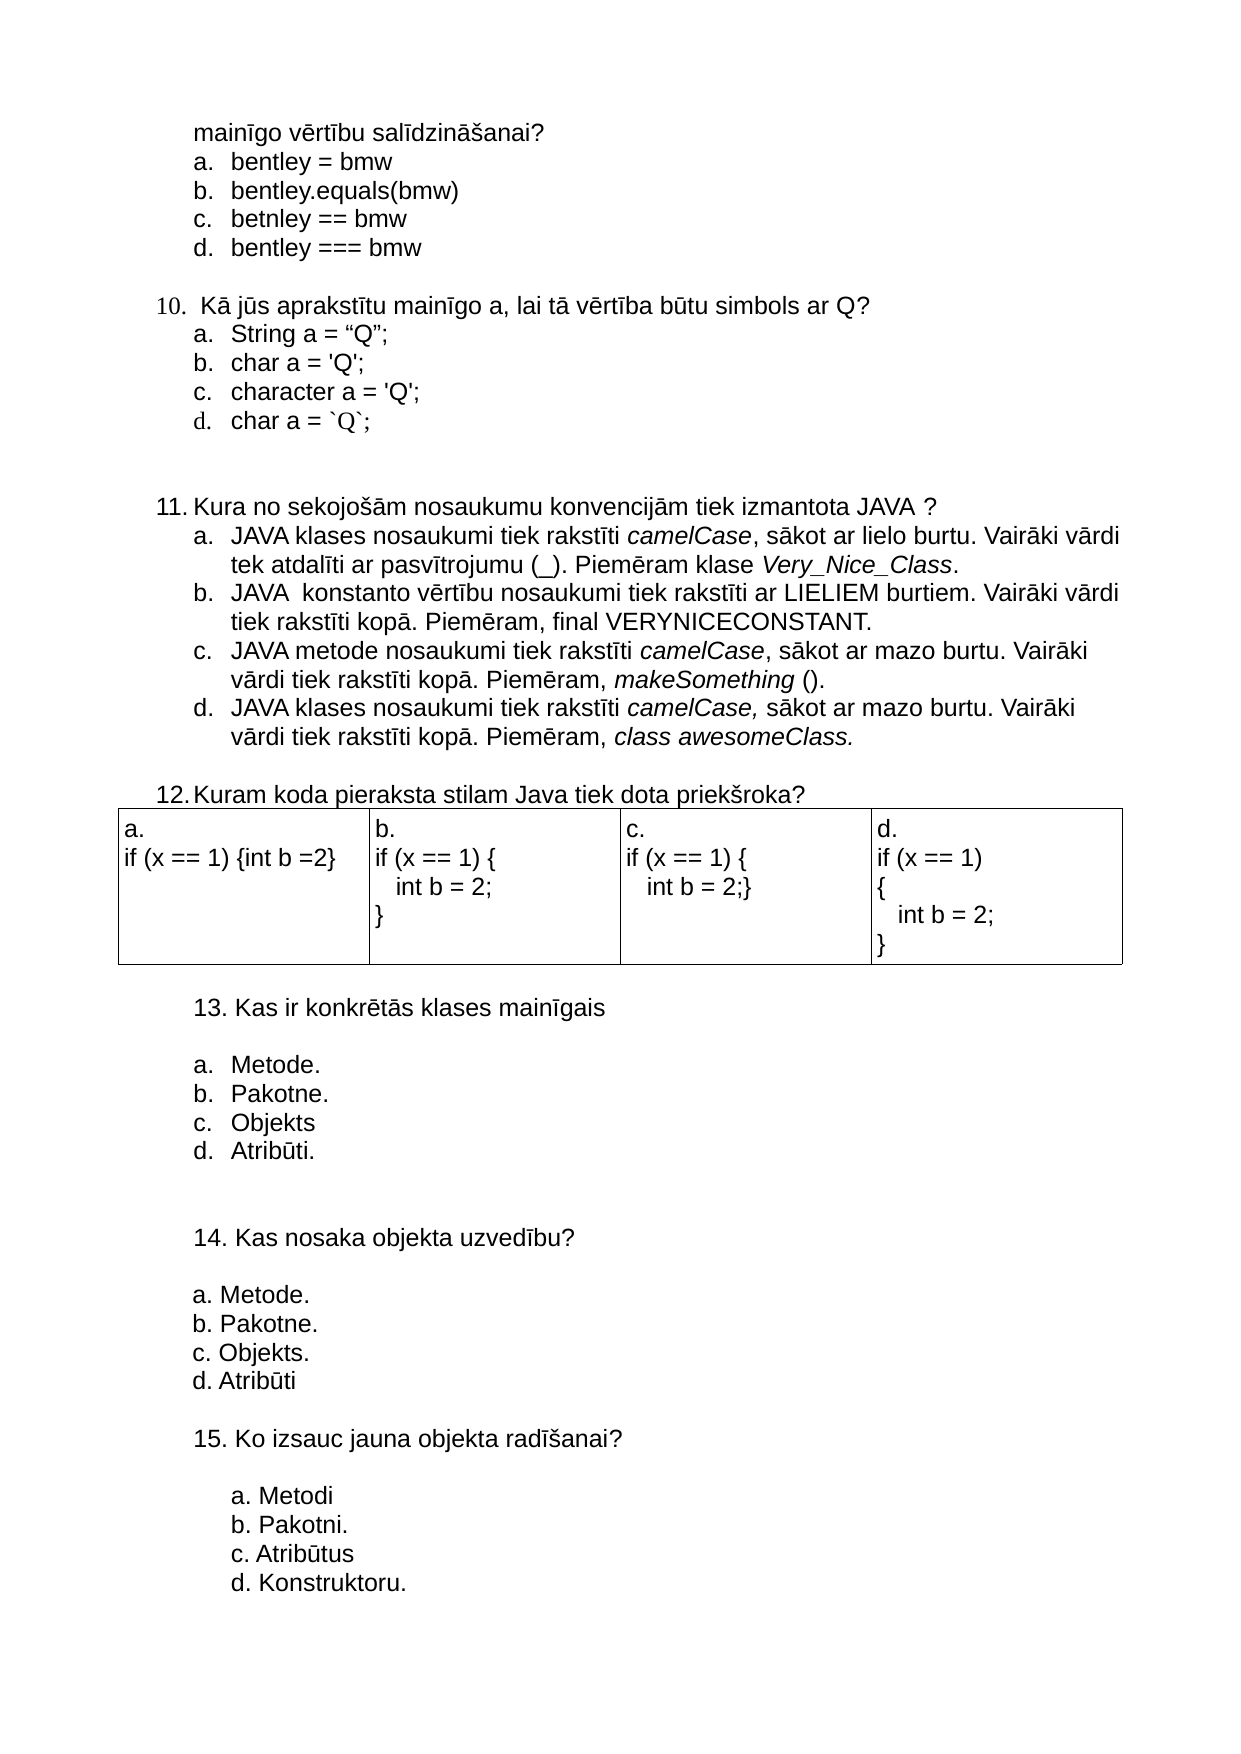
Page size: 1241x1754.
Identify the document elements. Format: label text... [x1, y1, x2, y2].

list Atribūti. [193, 1136, 1122, 1165]
text c. Objekts. [118, 1337, 1122, 1366]
list Kā jūs aprakstītu mainīgo a, lai tā vērtība būtu simbols ar Q? [156, 291, 1122, 319]
list bentley.equals(bmw) [193, 176, 1122, 204]
text d. Atribūti [118, 1366, 1122, 1395]
table_header b. if (x == 1) { int b = 2; } [370, 809, 620, 964]
list betnley == bmw [193, 204, 1122, 233]
list 14. Kas nosaka objekta uzvedību? [156, 1222, 1122, 1251]
table_header c. if (x == 1) { int b = 2;} [621, 809, 871, 964]
list bentley === bmw [193, 233, 1122, 262]
list Kura no sekojošām nosaukumu konvencijām tiek izmantota JAVA ? [156, 492, 1122, 521]
text b. Pakotne. [118, 1309, 1122, 1337]
list Objekts [193, 1107, 1122, 1136]
list b. Pakotni. [193, 1510, 1122, 1539]
list JAVA klases nosaukumi tiek rakstīti camelCase, sākot ar lielo burtu. Vairāki vārdi tek atdalīti ar pasvītrojumu (_). Piemēram klase Very_Nice_Class. [193, 521, 1122, 578]
text a. Metode. [118, 1280, 1122, 1309]
list mainīgo vērtību salīdzināšanai? [156, 118, 1122, 147]
list d. Konstruktoru. [193, 1567, 1122, 1596]
list Kuram koda pieraksta stilam Java tiek dota priekšroka? [156, 779, 1122, 808]
list Metode. [193, 1050, 1122, 1079]
list 13. Kas ir konkrētās klases mainīgais [156, 992, 1122, 1021]
list bentley = bmw [193, 147, 1122, 176]
list char a = `Q`; [193, 406, 1122, 434]
list String a = “Q”; [193, 319, 1122, 348]
list a. Metodi [193, 1481, 1122, 1510]
list JAVA konstanto vērtību nosaukumi tiek rakstīti ar LIELIEM burtiem. Vairāki vārdi tiek rakstīti kopā. Piemēram, final VERYNICECONSTANT. [193, 578, 1122, 636]
list char a = 'Q'; [193, 348, 1122, 377]
table_header d. if (x == 1) { int b = 2; } [872, 809, 1122, 964]
list 15. Ko izsauc jauna objekta radīšanai? [156, 1424, 1122, 1452]
list JAVA klases nosaukumi tiek rakstīti camelCase, sākot ar mazo burtu. Vairāki vārdi tiek rakstīti kopā. Piemēram, class awesomeClass. [193, 693, 1122, 751]
list character a = 'Q'; [193, 377, 1122, 406]
list Pakotne. [193, 1079, 1122, 1107]
list c. Atribūtus [193, 1539, 1122, 1567]
list JAVA metode nosaukumi tiek rakstīti camelCase, sākot ar mazo burtu. Vairāki vārdi tiek rakstīti kopā. Piemēram, makeSomething (). [193, 636, 1122, 693]
table_header a. if (x == 1) {int b =2} [119, 809, 369, 964]
